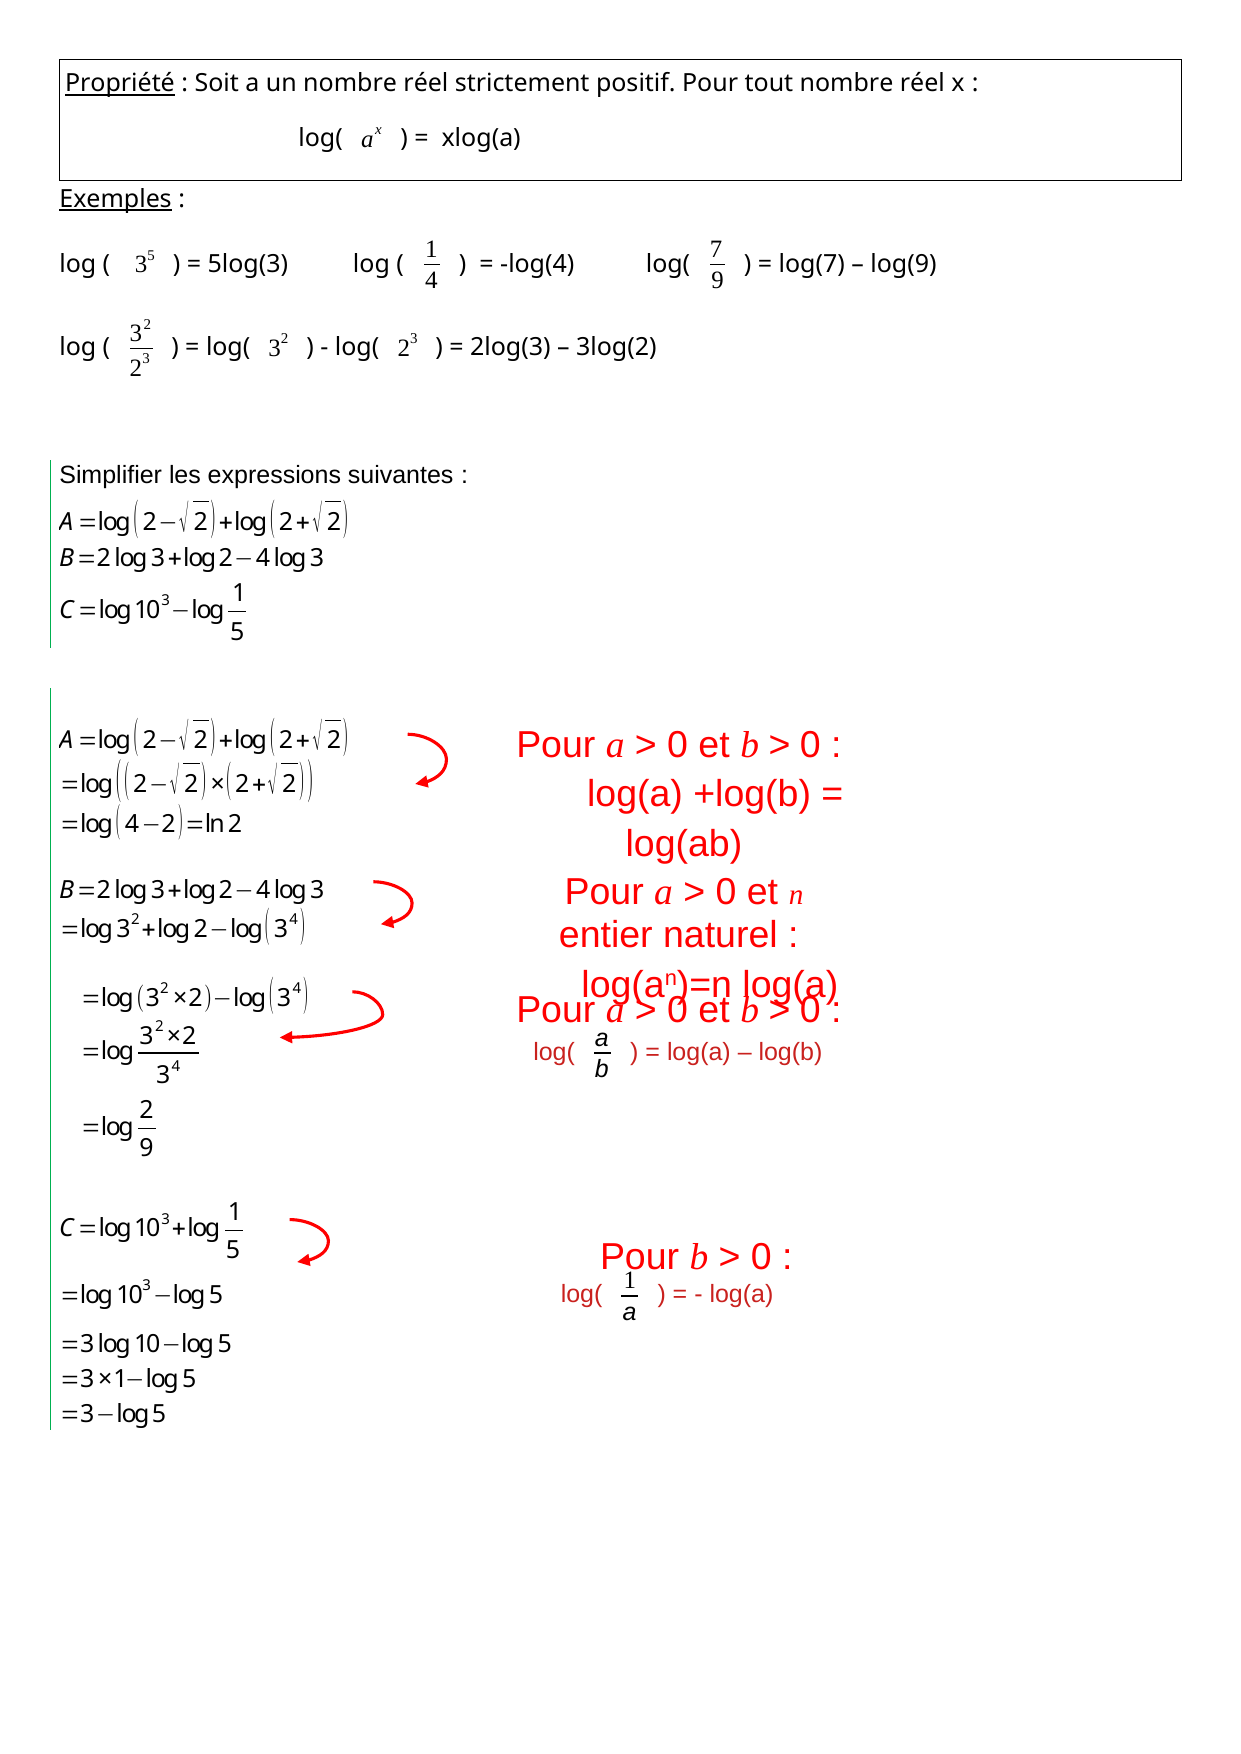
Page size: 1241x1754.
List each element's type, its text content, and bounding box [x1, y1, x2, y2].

table_header Propriété : Soit a un nombre réel strictement positif. Pour tout nombre réel x : log() = xlog(a) [60, 60, 1181, 180]
text log () = log() - log() = 2log(3) – 3log(2) [56, 312, 1184, 381]
text Exemples : [59, 181, 1181, 214]
text log ( ) = 5log(3) log () = -log(4) log() = log(7) – log(9) [59, 235, 1181, 294]
text log() = - log(a) [51, 1266, 1211, 1325]
text log() = log(a) – log(b) [51, 1015, 1211, 1091]
text Simplifier les expressions suivantes : [51, 460, 1181, 489]
